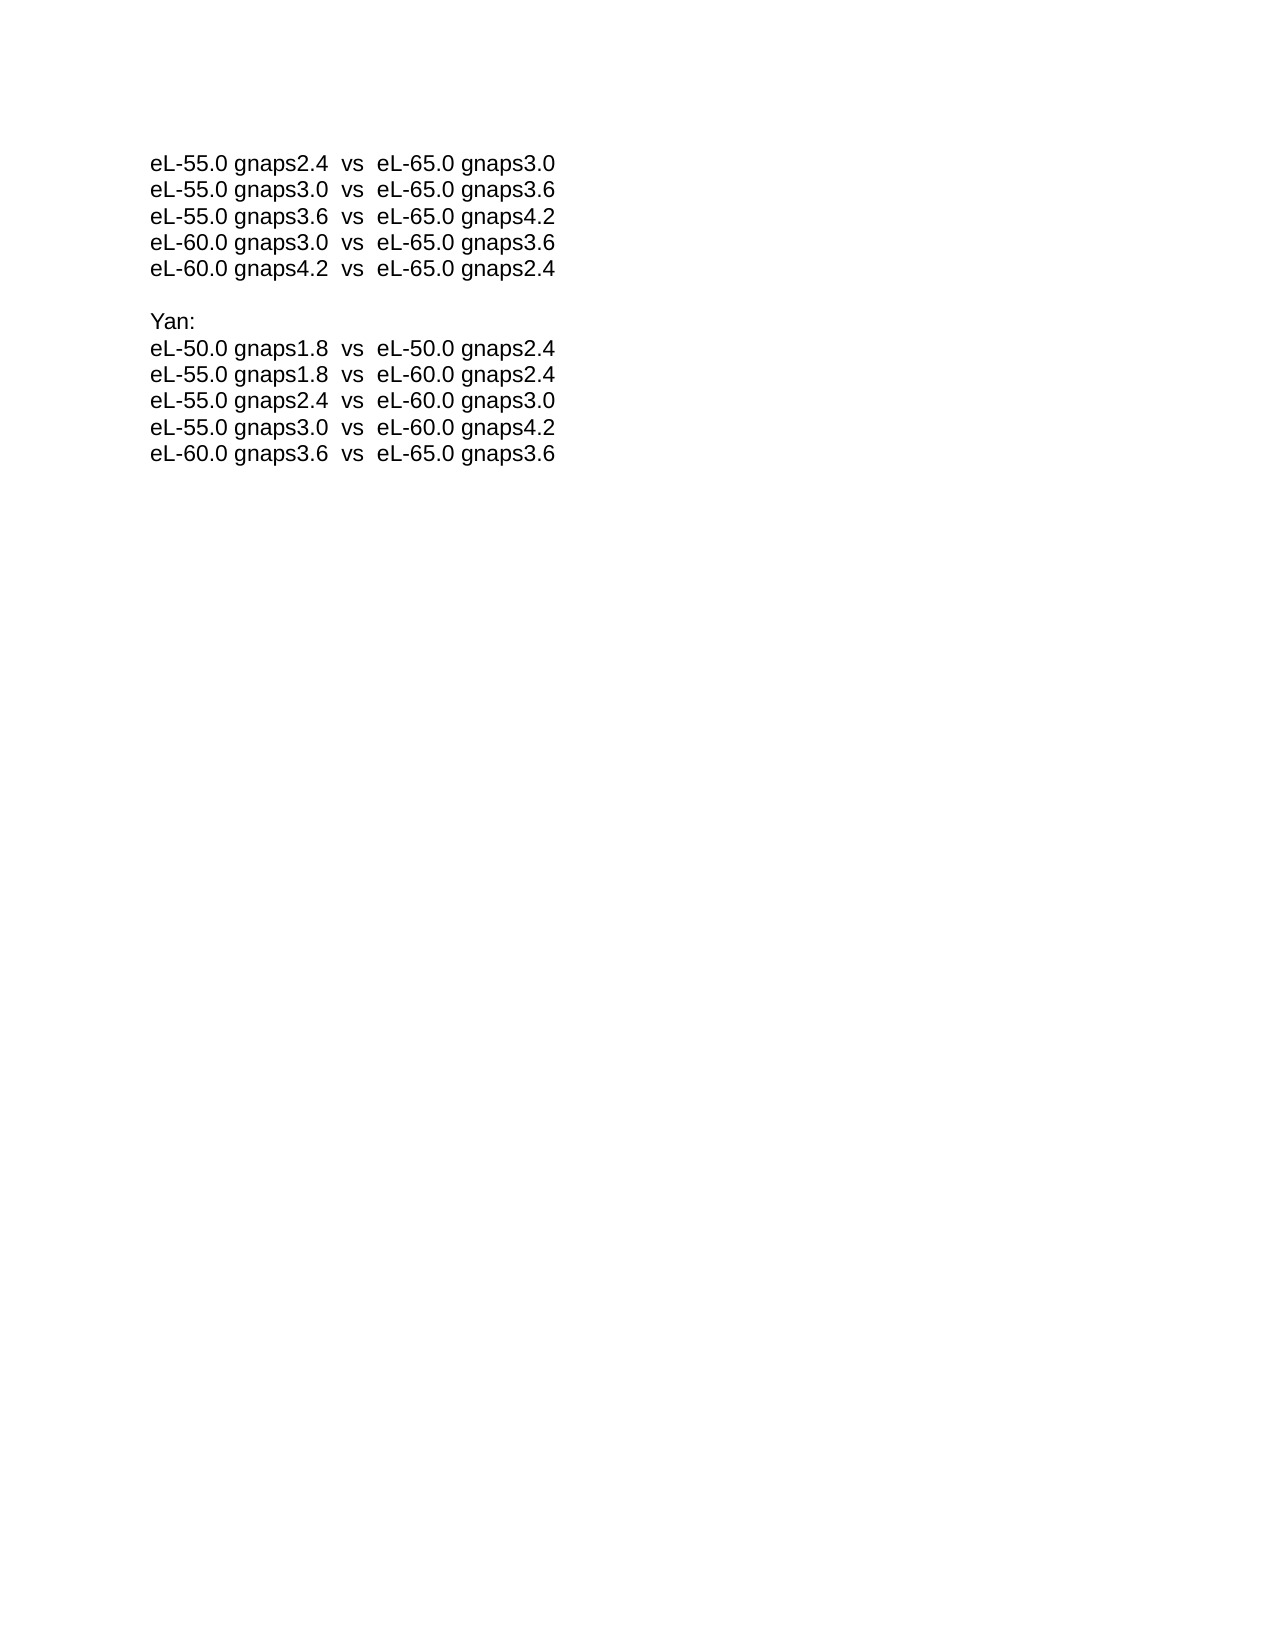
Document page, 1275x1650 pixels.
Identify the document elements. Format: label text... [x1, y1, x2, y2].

text eL-55.0 gnaps3.0 vs eL-60.0 gnaps4.2 [150, 413, 1125, 440]
text eL-60.0 gnaps3.0 vs eL-65.0 gnaps3.6 [150, 229, 1125, 255]
text eL-50.0 gnaps1.8 vs eL-50.0 gnaps2.4 [150, 334, 1125, 361]
text eL-60.0 gnaps3.6 vs eL-65.0 gnaps3.6 [150, 440, 1125, 466]
text eL-55.0 gnaps3.0 vs eL-65.0 gnaps3.6 [150, 176, 1125, 203]
text Yan: [150, 308, 1125, 334]
text eL-55.0 gnaps1.8 vs eL-60.0 gnaps2.4 [150, 361, 1125, 387]
text eL-60.0 gnaps4.2 vs eL-65.0 gnaps2.4 [150, 255, 1125, 282]
text eL-55.0 gnaps2.4 vs eL-60.0 gnaps3.0 [150, 387, 1125, 413]
text eL-55.0 gnaps3.6 vs eL-65.0 gnaps4.2 [150, 203, 1125, 229]
text eL-55.0 gnaps2.4 vs eL-65.0 gnaps3.0 [150, 150, 1125, 176]
